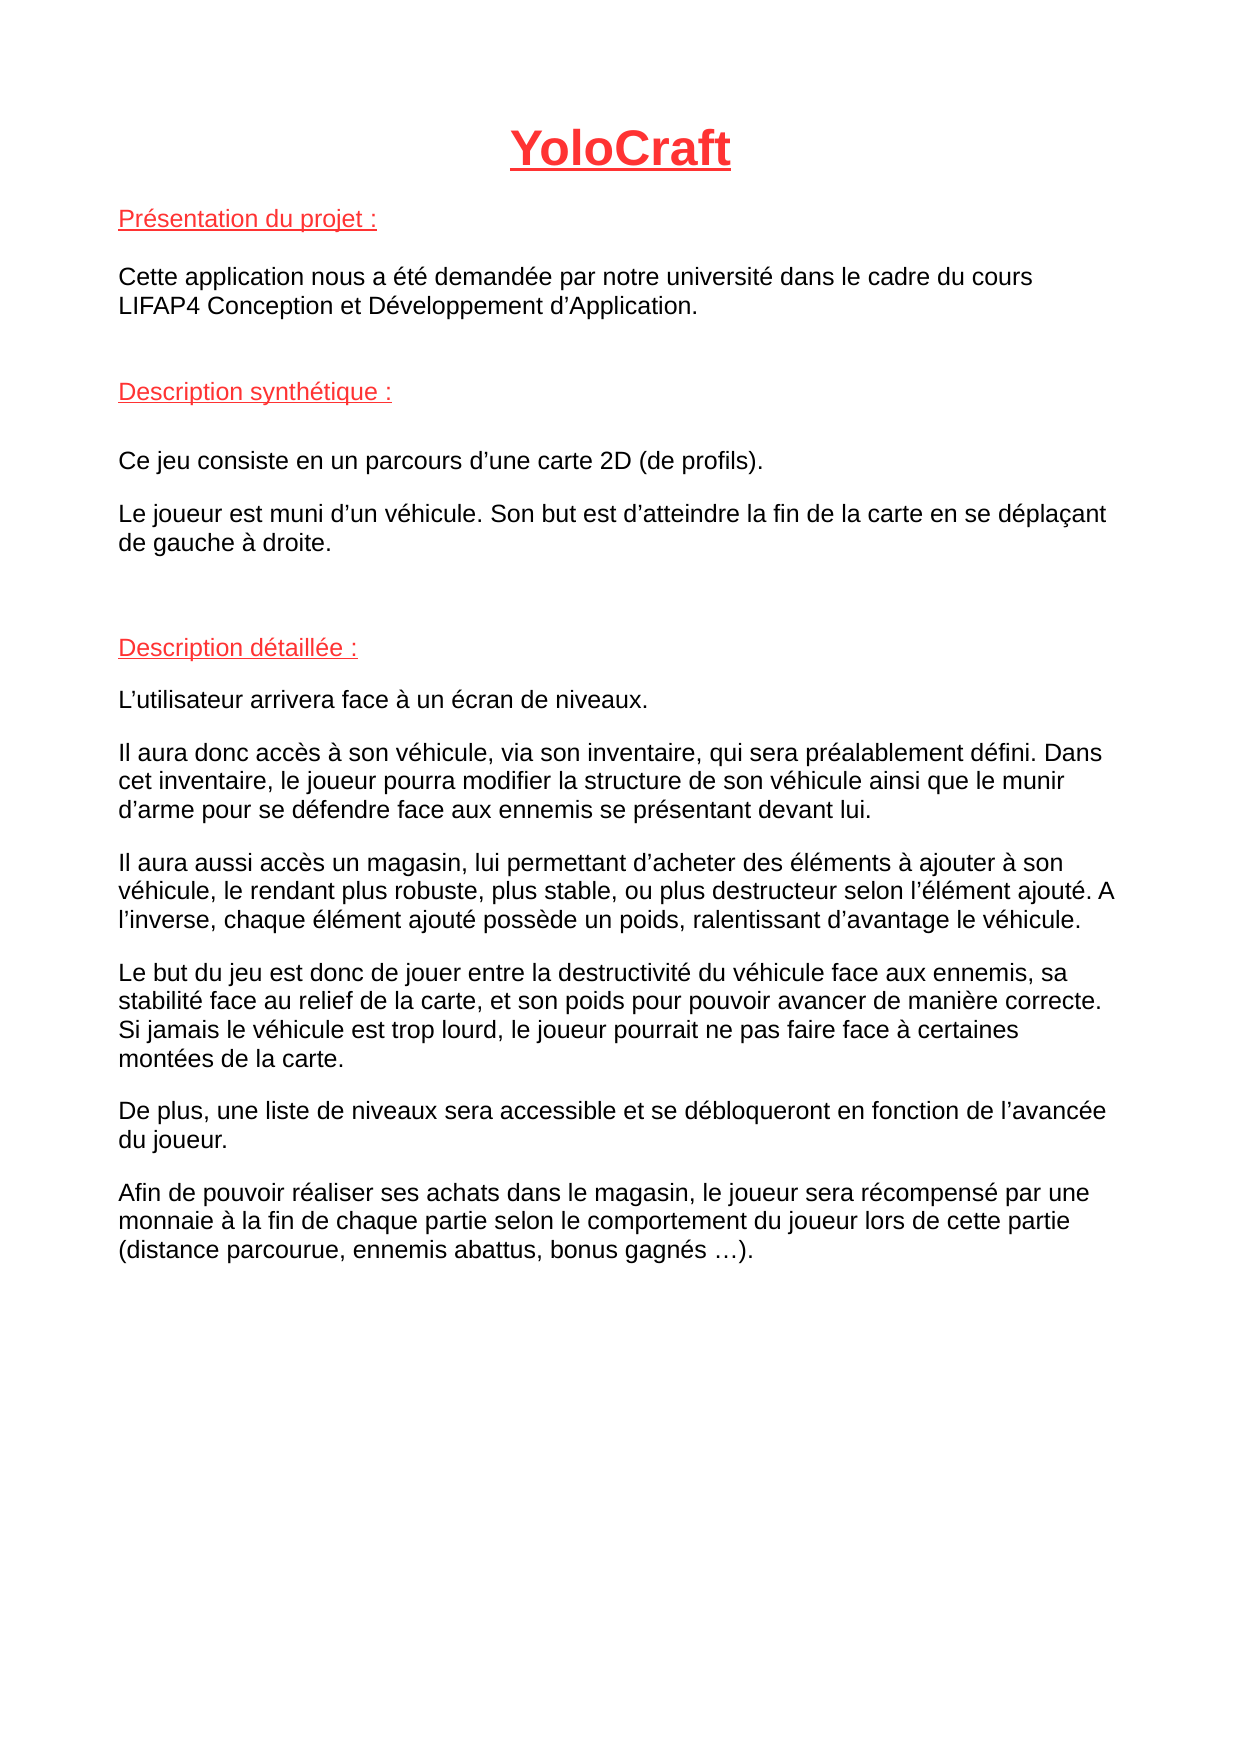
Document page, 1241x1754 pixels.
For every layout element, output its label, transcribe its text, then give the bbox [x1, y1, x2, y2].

text Ce jeu consiste en un parcours d’une carte 2D (de profils). [118, 446, 1122, 475]
text YoloCraft [118, 118, 1122, 176]
text Cette application nous a été demandée par notre université dans le cadre du cours LIFAP4 Conception et Développement d’Application. [118, 262, 1122, 319]
text L’utilisateur arrivera face à un écran de niveaux. [118, 685, 1122, 714]
text Présentation du projet : [118, 204, 1122, 233]
text Il aura aussi accès un magasin, lui permettant d’acheter des éléments à ajouter à son véhicule, le rendant plus robuste, plus stable, ou plus destructeur selon l’élément ajouté. A l’inverse, chaque élément ajouté possède un poids, ralentissant d’avantage le véhicule. [118, 847, 1122, 934]
text Description synthétique : [118, 377, 1122, 406]
text Le but du jeu est donc de jouer entre la destructivité du véhicule face aux ennemis, sa stabilité face au relief de la carte, et son poids pour pouvoir avancer de manière correcte. Si jamais le véhicule est trop lourd, le joueur pourrait ne pas faire face à certaines montées de la carte. [118, 957, 1122, 1072]
text De plus, une liste de niveaux sera accessible et se débloqueront en fonction de l’avancée du joueur. [118, 1096, 1122, 1154]
text Il aura donc accès à son véhicule, via son inventaire, qui sera préalablement défini. Dans cet inventaire, le joueur pourra modifier la structure de son véhicule ainsi que le munir d’arme pour se défendre face aux ennemis se présentant devant lui. [118, 737, 1122, 824]
text Description détaillée : [118, 632, 1122, 661]
text Afin de pouvoir réaliser ses achats dans le magasin, le joueur sera récompensé par une monnaie à la fin de chaque partie selon le comportement du joueur lors de cette partie (distance parcourue, ennemis abattus, bonus gagnés …). [118, 1177, 1122, 1264]
text Le joueur est muni d’un véhicule. Son but est d’atteindre la fin de la carte en se déplaçant de gauche à droite. [118, 499, 1122, 556]
